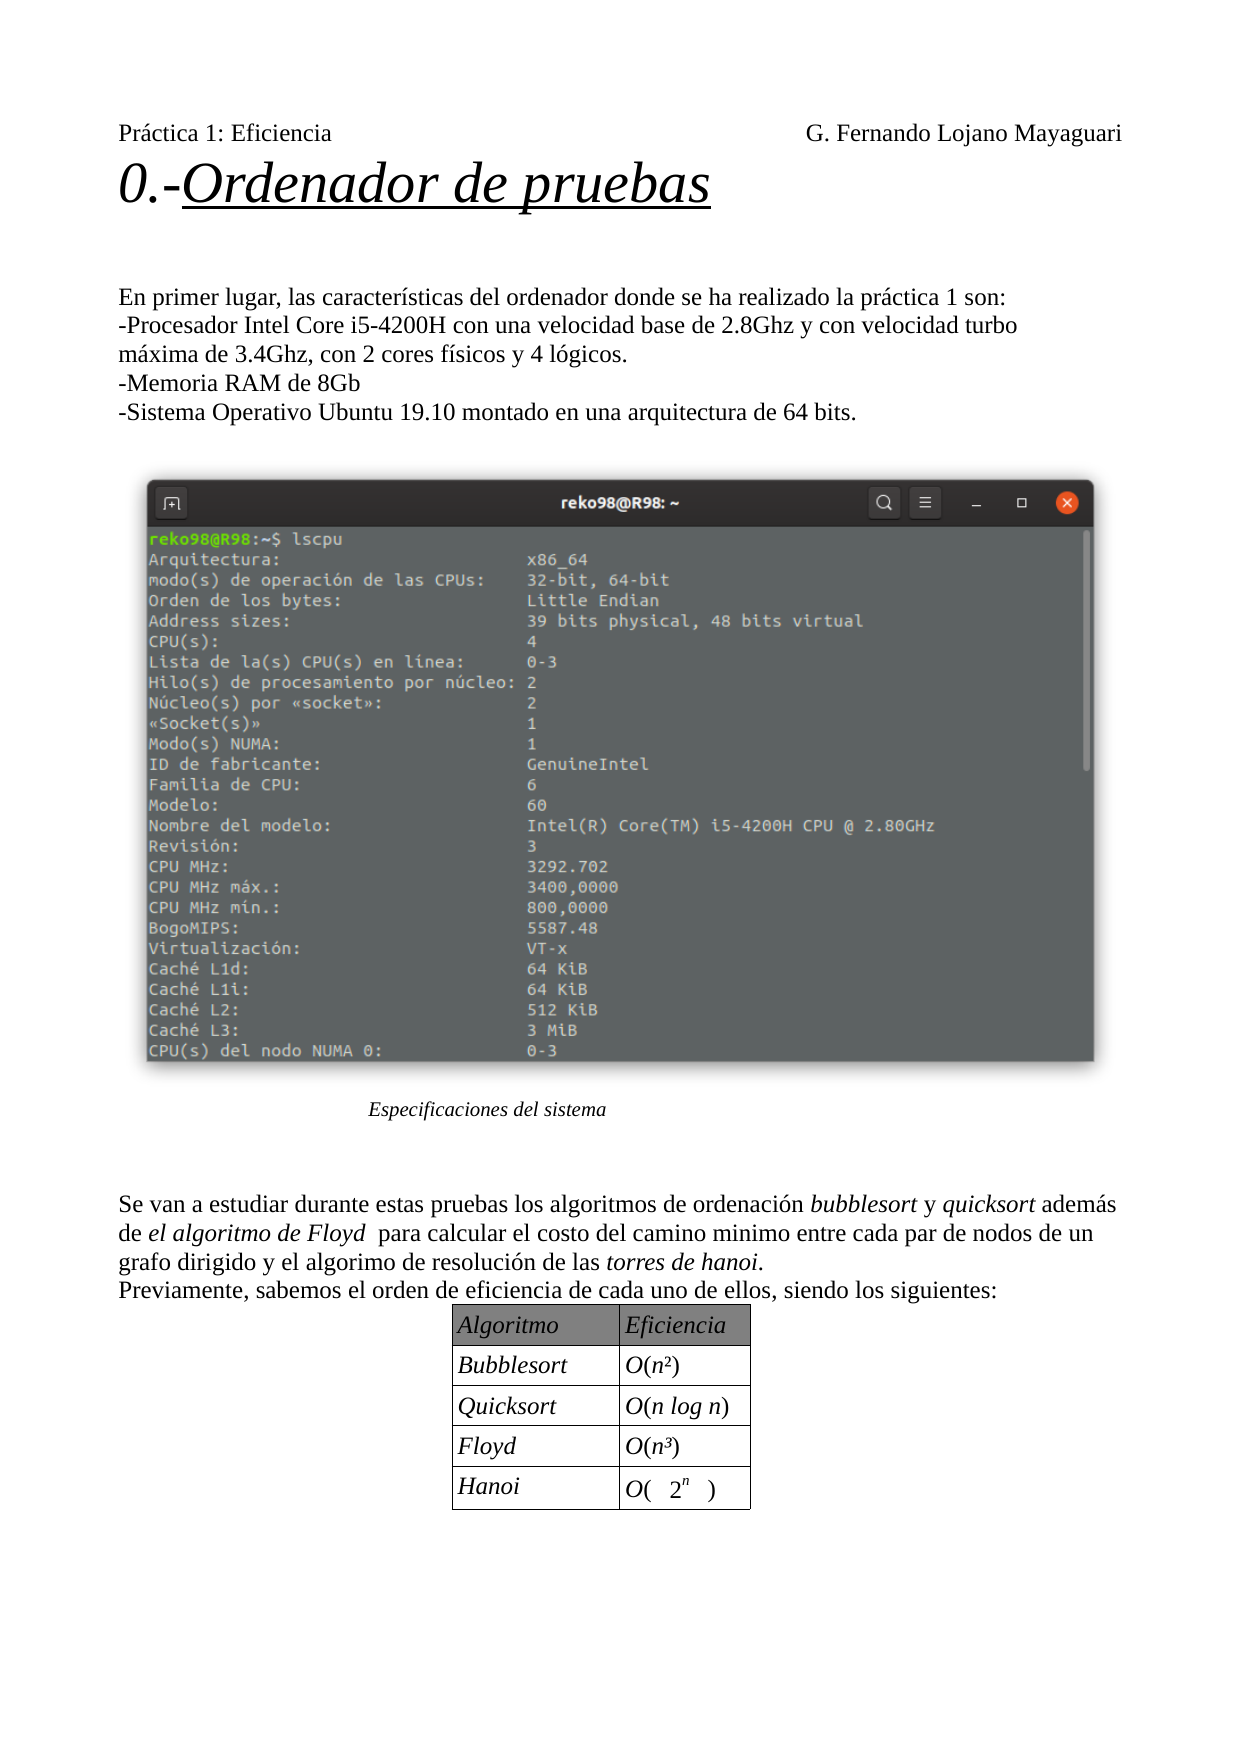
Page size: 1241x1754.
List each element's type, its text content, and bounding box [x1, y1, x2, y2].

table_cell O(n²) [620, 1346, 750, 1385]
text máxima de 3.4Ghz, con 2 cores físicos y 4 lógicos. [118, 339, 1122, 368]
picture [118, 455, 1123, 1094]
table_cell Quicksort [453, 1386, 619, 1425]
table_cell Floyd [453, 1426, 619, 1466]
text -Sistema Operativo Ubuntu 19.10 montado en una arquitectura de 64 bits. [118, 397, 1122, 426]
text -Procesador Intel Core i5-4200H con una velocidad base de 2.8Ghz y con velocidad turbo [118, 311, 1122, 339]
table_cell Bubblesort [453, 1346, 619, 1385]
table_header Eficiencia [620, 1305, 750, 1345]
text Especificaciones del sistema [118, 1094, 1122, 1122]
table_cell O(n³) [620, 1426, 750, 1466]
table_header Algoritmo [453, 1305, 619, 1345]
table_cell Hanoi [453, 1467, 619, 1508]
text Se van a estudiar durante estas pruebas los algoritmos de ordenación bubblesort y quicksort además de el algoritmo de Floyd para calcular el costo del camino minimo entre cada par de nodos de un grafo dirigido y el algorimo de resolución de las torres de hanoi. [118, 1189, 1122, 1276]
text -Memoria RAM de 8Gb [118, 368, 1122, 397]
text Previamente, sabemos el orden de eficiencia de cada uno de ellos, siendo los siguientes: [118, 1276, 1122, 1304]
table_cell O(n log n) [620, 1386, 750, 1425]
text En primer lugar, las características del ordenador donde se ha realizado la práctica 1 son: [118, 282, 1122, 311]
table_cell O() [620, 1467, 750, 1508]
text 0.-Ordenador de pruebas [118, 148, 1122, 215]
